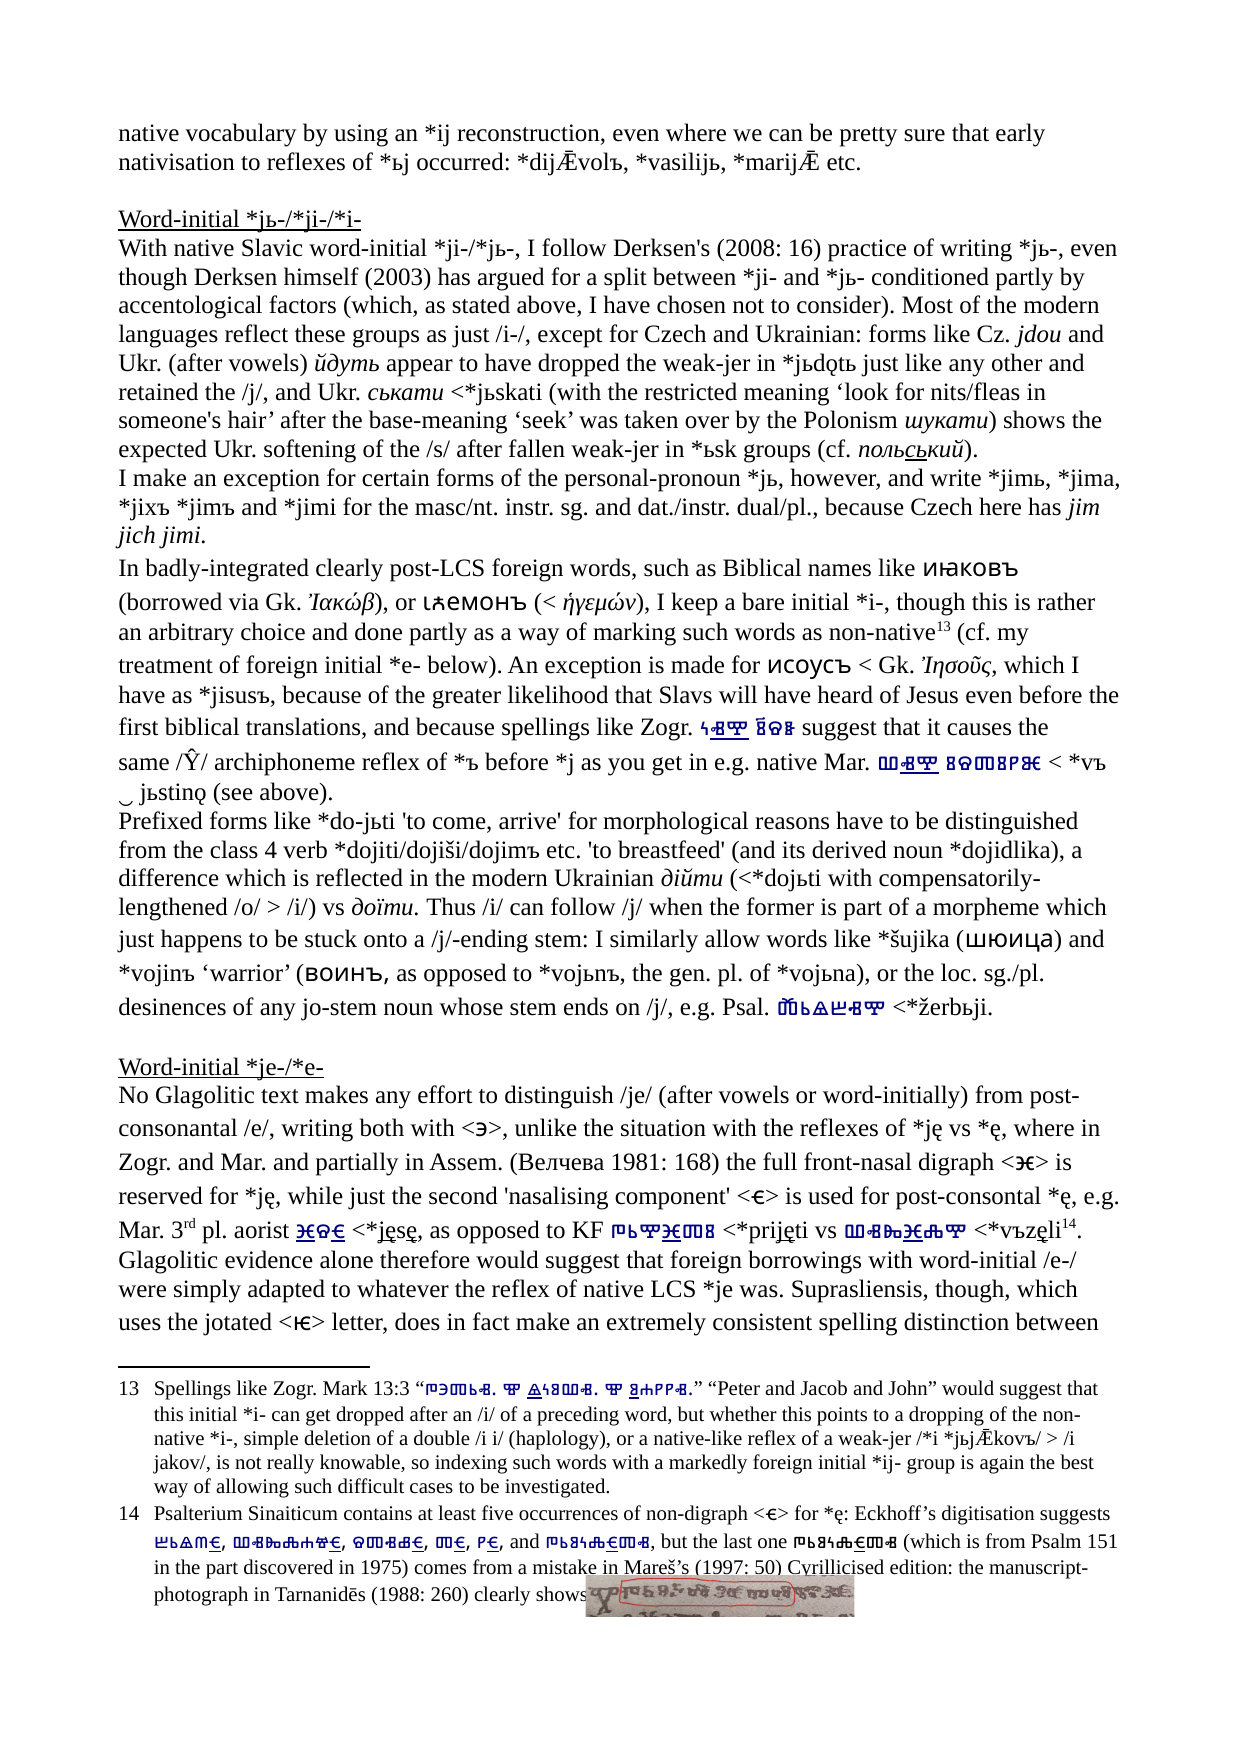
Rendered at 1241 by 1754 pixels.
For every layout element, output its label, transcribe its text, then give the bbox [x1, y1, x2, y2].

text Psalterium Sinaiticum contains at least five occurrences of non-digraph <ⱔ> for *ę: Eckhoff’s digitisation suggests ⰱⱃⱑⰿⱔ, ⰲⱏⰸⰾⰰⱍⱔ, ⱄⱅⱐⰷⱔ, ⱅⱔ, ⱀⱔ, and ⱂⱃⱁⰽⰾⱔⱅⱏ, but the last one ⱂⱃⱁⰽⰾⱔⱅⱏ (which is from Psalm 151 in the part discovered in 1975) comes from a mistake in Mareš’s (1997: 50) Cyrillicised edition: the manuscript-photograph in Tarnanidēs (1988: 260) clearly shows ⱂⱃⱁⰽⰾⱗⱅⱏ: [118, 1498, 1122, 1607]
text With native Slavic word-initial *ji-/*jь-, I follow Derksen's (2008: 16) practice of writing *jь-, even though Derksen himself (2003) has argued for a split between *ji- and *jь- conditioned partly by accentological factors (which, as stated above, I have chosen not to consider). Most of the modern languages reflect these groups as just /i-/, except for Czech and Ukrainian: forms like Cz. jdou and Ukr. (after vowels) йдyть appear to have dropped the weak-jer in *jьdǫtь just like any other and retained the /j/, and Ukr. ськати <*jьskati (with the restricted meaning ‘look for nits/fleas in someone's hair’ after the base-meaning ‘seek’ was taken over by the Polonism шукати) shows the expected Ukr. softening of the /s/ after fallen weak-jer in *ьsk groups (cf. польський). [118, 233, 1122, 463]
text Spellings like Zogr. Mark 13:3 “ⱂⰵⱅⱃⱏ. ⰺ ⱑⰽⱁⰲⱏ. ⰺ ⱁⰰⱀⱀⱏ.” “Peter and Jacob and John” would suggest that this initial *i‑ can get dropped after an /i/ of a preceding word, but whether this points to a dropping of the non-native *i‑, simple deletion of a double /i i/ (haplology), or a native-like reflex of a weak-jer /*i *jьjǢkovъ/ > /i jakov/, is not really knowable, so indexing such words with a markedly foreign initial *ij‑ group is again the best way of allowing such difficult cases to be investigated. [118, 1373, 1122, 1498]
text I make an exception for certain forms of the personal-pronoun *jь, however, and write *jimь, *jima, *jixъ *jimъ and *jimi for the masc/nt. instr. sg. and dat./instr. dual/pl., because Czech here has jim jich jimi. [118, 463, 1122, 549]
text Word-initial *jь‑/*ji‑/*i‑ [118, 204, 1122, 233]
text Word-initial *je‑/*e‑ [118, 1052, 1122, 1081]
text Glagolitic evidence alone therefore would suggest that foreign borrowings with word-initial /e-/ were simply adapted to whatever the reflex of native LCS *je was. Suprasliensis, though, which uses the jotated <ѥ> letter, does in fact make an extremely consistent spelling distinction between [118, 1246, 1122, 1337]
text Prefixed forms like *do‑jьti 'to come, arrive' for morphological reasons have to be distinguished from the class 4 verb *dojiti/dojiši/dojimъ etc. 'to breastfeed' (and its derived noun *dojidlika), a difference which is reflected in the modern Ukrainian дійти (<*dojьti with compensatorily-lengthened /o/ > /i/) vs доїти. Thus /i/ can follow /j/ when the former is part of a morpheme which just happens to be stuck onto a /j/-ending stem: I similarly allow words like *šujika (шюица) and *vojinъ ‘warrior’ (воинъ, as opposed to *vojьnъ, the gen. pl. of *vojьna), or the loc. sg./pl. desinences of any jo-stem noun whose stem ends on /j/, e.g. Psal. ⰶⱃⱑⰱⱐⰹ <*žerbьji. [118, 806, 1122, 1023]
text In badly-integrated clearly post-LCS foreign words, such as Biblical names like иꙗковъ (borrowed via Gk. Ἰακώβ), or ꙇꙉемонъ (< ἡγεμών), I keep a bare initial *i‑, though this is rather an arbitrary choice and done partly as a way of marking such words as non-native (cf. my treatment of foreign initial *e‑ below). An exception is made for исоусъ < Gk. Ἰησοῦς, which I have as *jisusъ, because of the greater likelihood that Slavs will have heard of Jesus even before the first biblical translations, and because spellings like Zogr. ⰽⱏⰹ ⰻ҃ⱄⱛ suggest that it causes the same /Ŷ/ archiphoneme reflex of *ъ before *j as you get in e.g. native Mar. ⰲⱏⰹ ⰻⱄⱅⰻⱀⱘ < *vъ ‿ jьstinǫ (see above). [118, 549, 1122, 806]
text native vocabulary by using an *ij reconstruction, even where we can be pretty sure that early nativisation to reflexes of *ьj occurred: *dijǢvolъ, *vasilijь, *marijǢ etc. [118, 118, 1122, 176]
picture [585, 1575, 855, 1617]
text No Glagolitic text makes any effort to distinguish /je/ (after vowels or word-initially) from post-consonantal /e/, writing both with <ⰵ>, unlike the situation with the reflexes of *ję vs *ę, where in Zogr. and Mar. and partially in Assem. (Велчева 1981: 168) the full front-nasal digraph <ⱗ> is reserved for *ję, while just the second 'nasalising component' <ⱔ> is used for post-consontal *ę, e.g. Mar. 3rd pl. aorist ⱗⱄⱔ <*jęsę, as opposed to KF ⱂⱃⰹⱗⱅⰻ <*prijęti vs ⰲⱏⰸⱗⰾⰹ <*vъzęli. [118, 1081, 1122, 1246]
